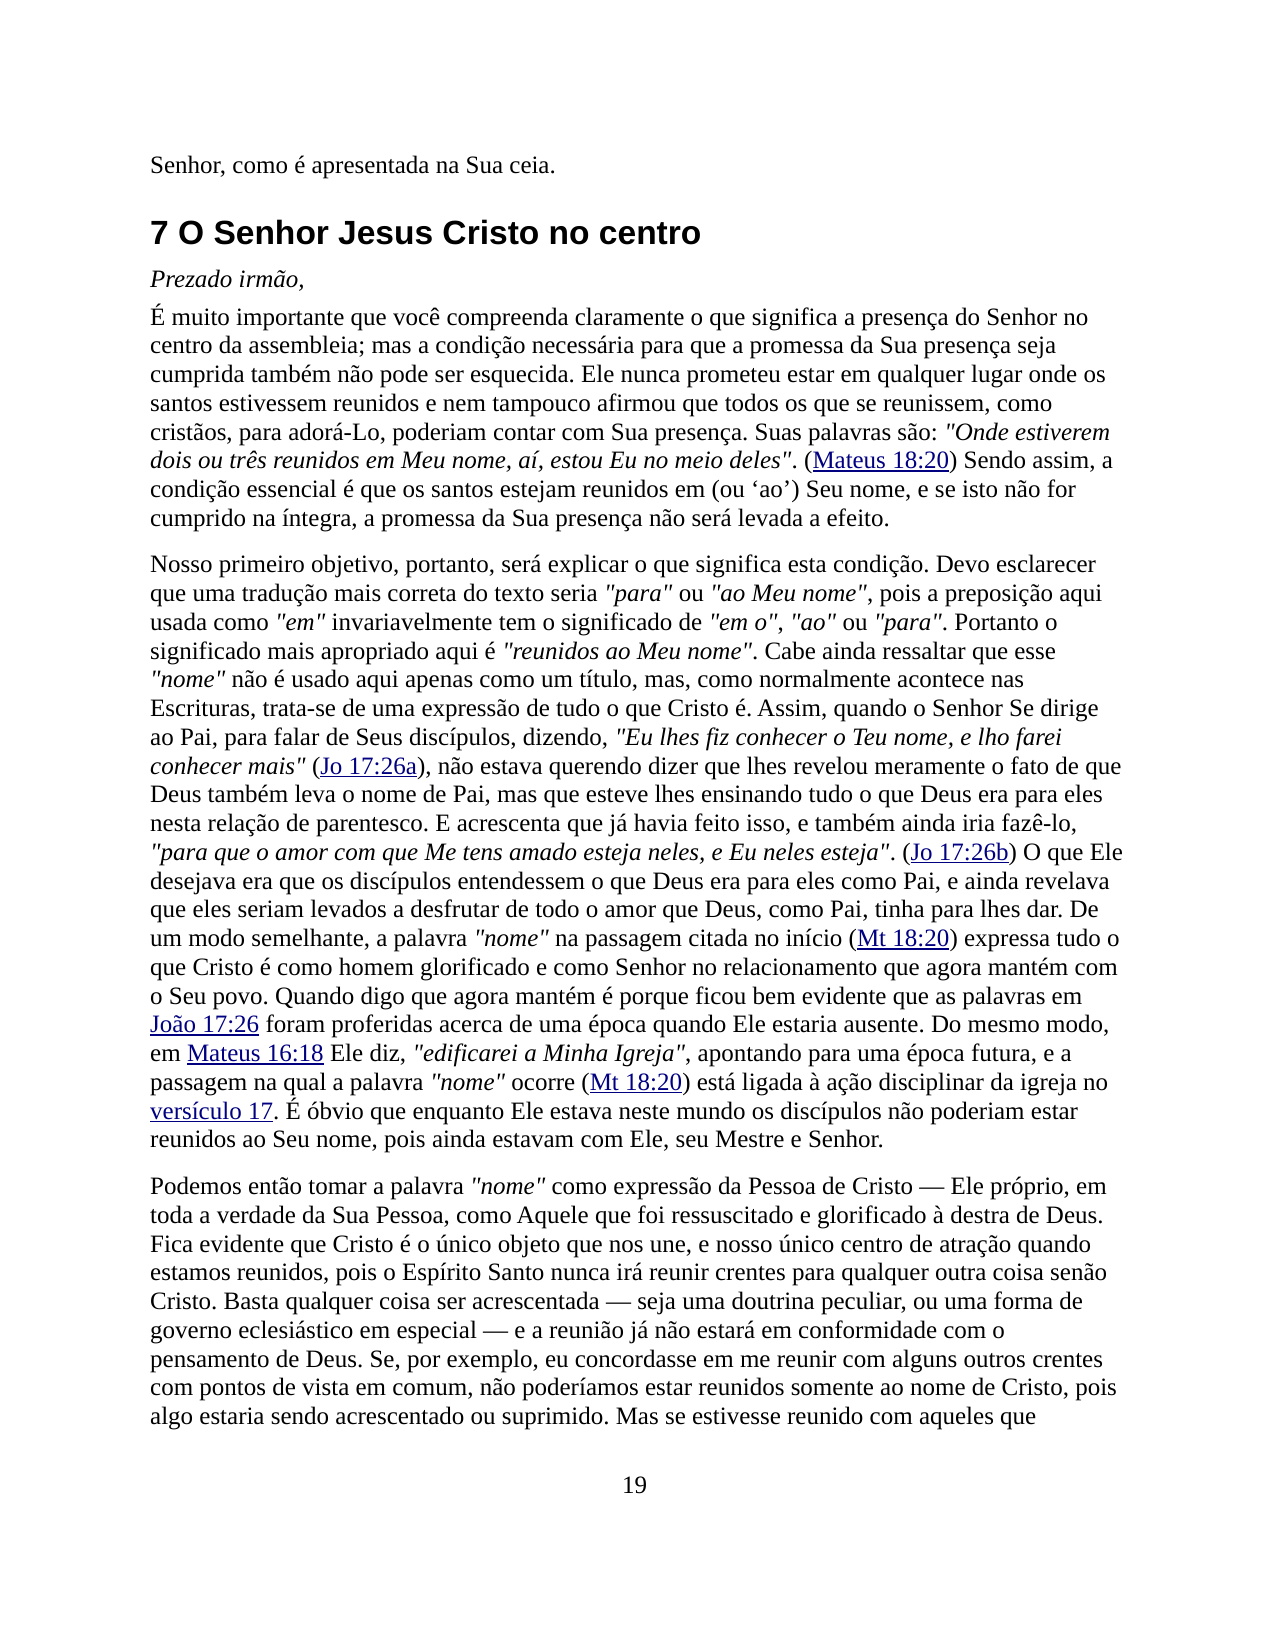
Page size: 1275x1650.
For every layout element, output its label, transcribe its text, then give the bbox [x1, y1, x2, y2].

subtitle 7 O Senhor Jesus Cristo no centro [150, 213, 1125, 251]
text É muito importante que você compreenda claramente o que significa a presença do Senhor no centro da assembleia; mas a condição necessária para que a promessa da Sua presença seja cumprida também não pode ser esquecida. Ele nunca prometeu estar em qualquer lugar onde os santos estivessem reunidos e nem tampouco afirmou que todos os que se reunissem, como cristãos, para adorá-Lo, poderiam contar com Sua presença. Suas palavras são: "Onde estiverem dois ou três reunidos em Meu nome, aí, estou Eu no meio deles". (Mateus 18:20) Sendo assim, a condição essencial é que os santos estejam reunidos em (ou ‘ao’) Seu nome, e se isto não for cumprido na íntegra, a promessa da Sua presença não será levada a efeito. [150, 302, 1125, 532]
text Senhor, como é apresentada na Sua ceia. [150, 150, 1125, 179]
text Prezado irmão, [150, 264, 1125, 293]
text Podemos então tomar a palavra "nome" como expressão da Pessoa de Cristo — Ele próprio, em toda a verdade da Sua Pessoa, como Aquele que foi ressuscitado e glorificado à destra de Deus. Fica evidente que Cristo é o único objeto que nos une, e nosso único centro de atração quando estamos reunidos, pois o Espírito Santo nunca irá reunir crentes para qualquer outra coisa senão Cristo. Basta qualquer coisa ser acrescentada — seja uma doutrina peculiar, ou uma forma de governo eclesiástico em especial — e a reunião já não estará em conformidade com o pensamento de Deus. Se, por exemplo, eu concordasse em me reunir com alguns outros crentes com pontos de vista em comum, não poderíamos estar reunidos somente ao nome de Cristo, pois algo estaria sendo acrescentado ou suprimido. Mas se estivesse reunido com aqueles que [150, 1171, 1125, 1430]
text Nosso primeiro objetivo, portanto, será explicar o que significa esta condição. Devo esclarecer que uma tradução mais correta do texto seria "para" ou "ao Meu nome", pois a preposição aqui usada como "em" invariavelmente tem o significado de "em o", "ao" ou "para". Portanto o significado mais apropriado aqui é "reunidos ao Meu nome". Cabe ainda ressaltar que esse "nome" não é usado aqui apenas como um título, mas, como normalmente acontece nas Escrituras, trata-se de uma expressão de tudo o que Cristo é. Assim, quando o Senhor Se dirige ao Pai, para falar de Seus discípulos, dizendo, "Eu lhes fiz conhecer o Teu nome, e lho farei conhecer mais" (Jo 17:26a), não estava querendo dizer que lhes revelou meramente o fato de que Deus também leva o nome de Pai, mas que esteve lhes ensinando tudo o que Deus era para eles nesta relação de parentesco. E acrescenta que já havia feito isso, e também ainda iria fazê-lo, "para que o amor com que Me tens amado esteja neles, e Eu neles esteja". (Jo 17:26b) O que Ele desejava era que os discípulos entendessem o que Deus era para eles como Pai, e ainda revelava que eles seriam levados a desfrutar de todo o amor que Deus, como Pai, tinha para lhes dar. De um modo semelhante, a palavra "nome" na passagem citada no início (Mt 18:20) expressa tudo o que Cristo é como homem glorificado e como Senhor no relacionamento que agora mantém com o Seu povo. Quando digo que agora mantém é porque ficou bem evidente que as palavras em João 17:26 foram proferidas acerca de uma época quando Ele estaria ausente. Do mesmo modo, em Mateus 16:18 Ele diz, "edificarei a Minha Igreja", apontando para uma época futura, e a passagem na qual a palavra "nome" ocorre (Mt 18:20) está ligada à ação disciplinar da igreja no versículo 17. É óbvio que enquanto Ele estava neste mundo os discípulos não poderiam estar reunidos ao Seu nome, pois ainda estavam com Ele, seu Mestre e Senhor. [150, 549, 1125, 1153]
